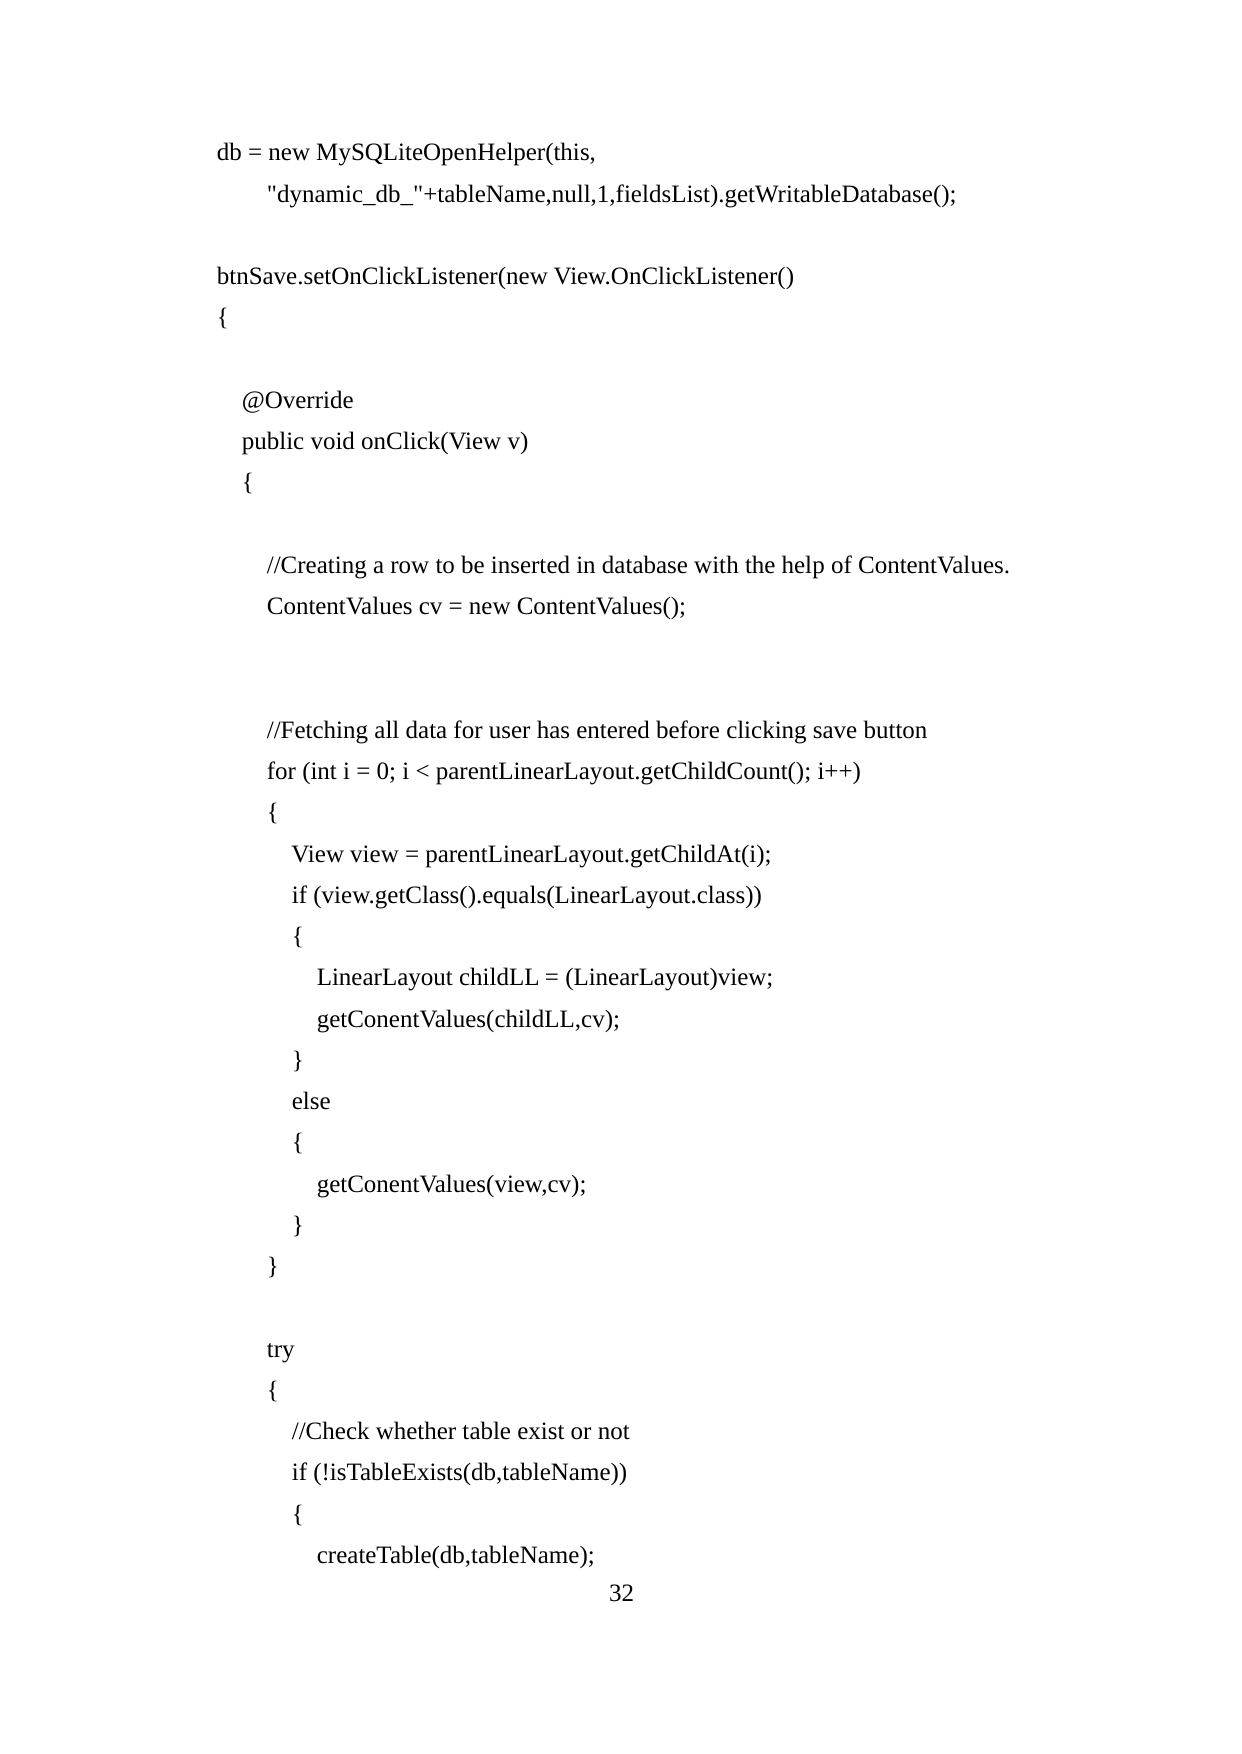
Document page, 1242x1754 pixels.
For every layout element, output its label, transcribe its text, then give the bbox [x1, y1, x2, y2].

text { [167, 1499, 1067, 1527]
text btnSave.setOnClickListener(new View.OnClickListener() [167, 261, 1067, 290]
text public void onClick(View v) [167, 426, 1067, 455]
text View view = parentLinearLayout.getChildAt(i); [167, 839, 1067, 867]
text ContentValues cv = new ContentValues(); [167, 591, 1067, 620]
text { [167, 1127, 1067, 1156]
text if (view.getClass().equals(LinearLayout.class)) [167, 880, 1067, 909]
text LinearLayout childLL = (LinearLayout)view; [167, 962, 1067, 991]
text { [167, 1375, 1067, 1404]
text "dynamic_db_"+tableName,null,1,fieldsList).getWritableDatabase(); [167, 179, 1067, 207]
text { [167, 921, 1067, 950]
text } [167, 1251, 1067, 1280]
text //Creating a row to be inserted in database with the help of ContentValues. [167, 550, 1067, 579]
text //Check whether table exist or not [167, 1416, 1067, 1445]
text } [167, 1045, 1067, 1074]
text { [167, 467, 1067, 496]
text } [167, 1210, 1067, 1239]
text else [167, 1086, 1067, 1115]
text db = new MySQLiteOpenHelper(this, [167, 137, 1067, 166]
text { [167, 797, 1067, 826]
text { [167, 302, 1067, 331]
text createTable(db,tableName); [167, 1540, 1067, 1569]
text @Override [167, 385, 1067, 414]
text getConentValues(childLL,cv); [167, 1004, 1067, 1032]
text getConentValues(view,cv); [167, 1169, 1067, 1197]
text try [167, 1334, 1067, 1362]
text if (!isTableExists(db,tableName)) [167, 1457, 1067, 1486]
text //Fetching all data for user has entered before clicking save button [167, 715, 1067, 744]
text for (int i = 0; i < parentLinearLayout.getChildCount(); i++) [167, 756, 1067, 785]
